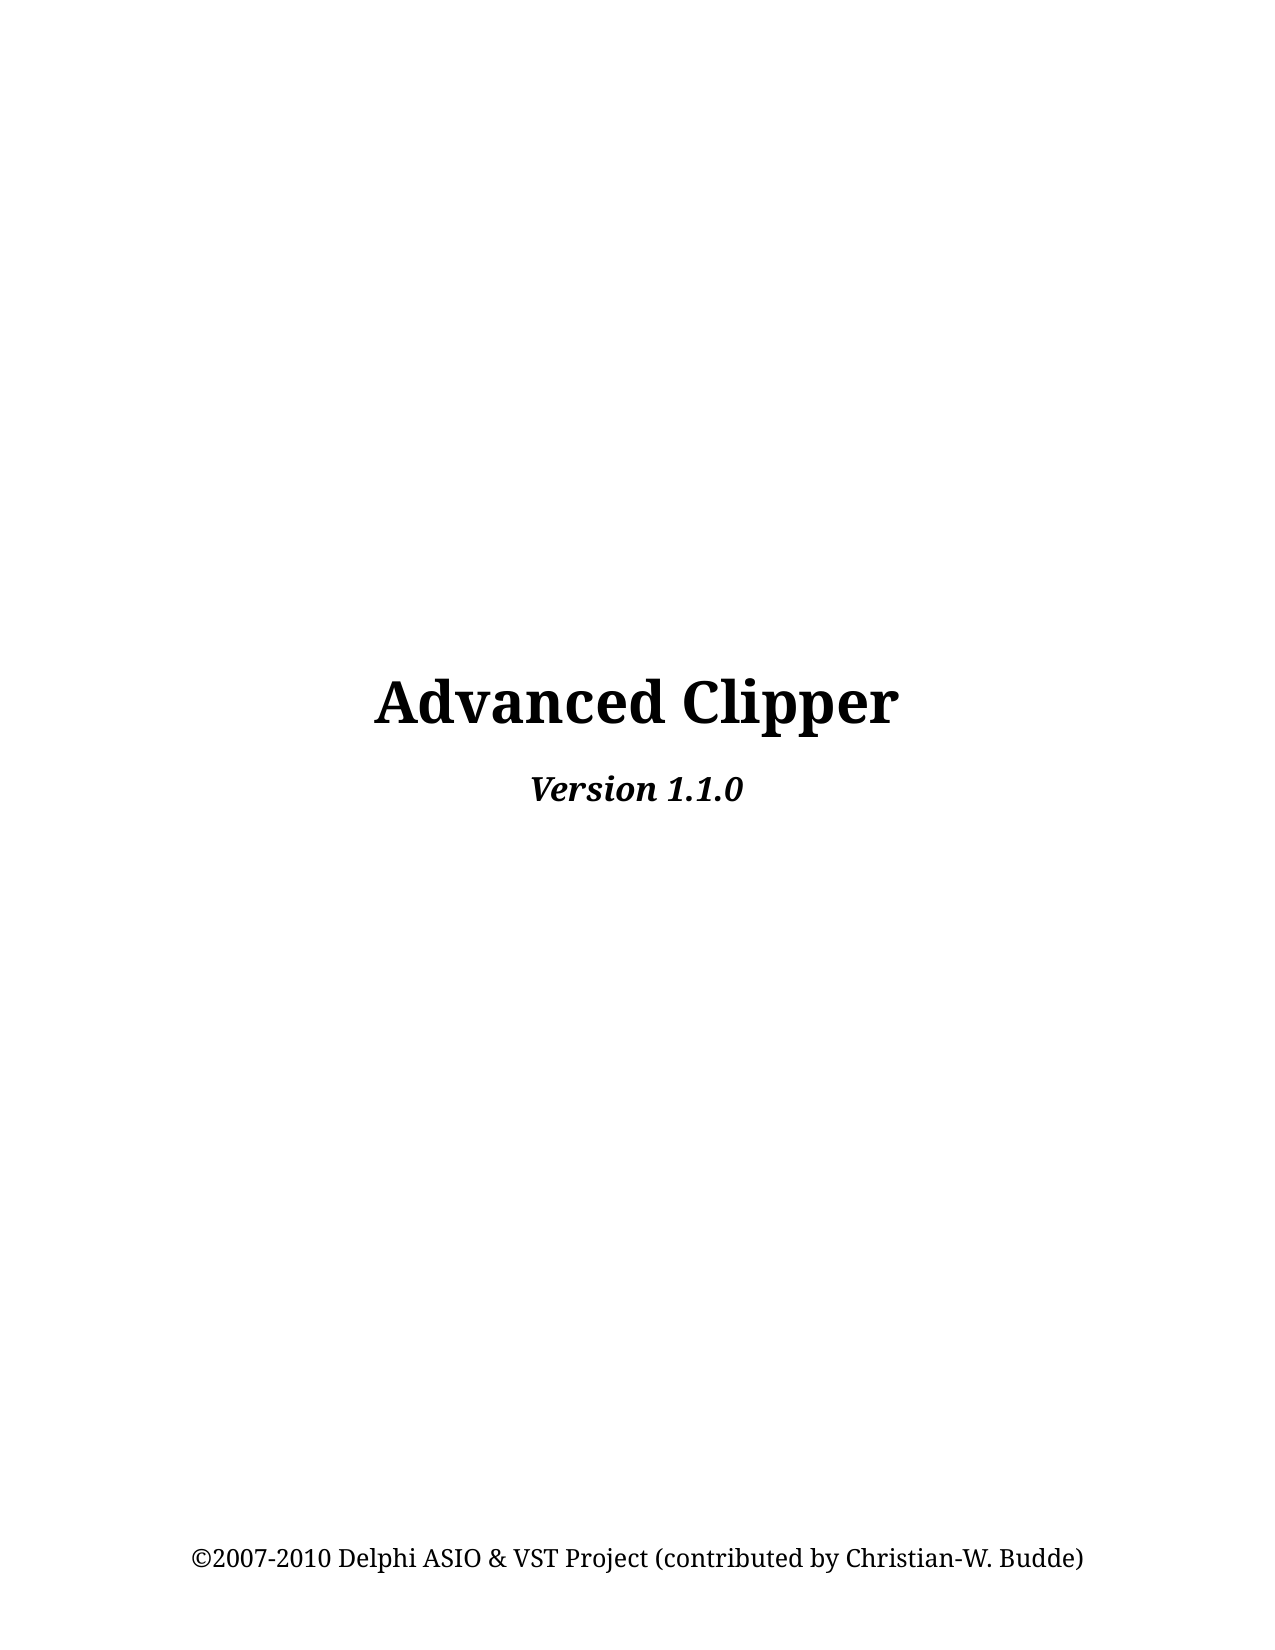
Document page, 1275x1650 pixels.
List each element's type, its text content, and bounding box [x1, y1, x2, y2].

title Advanced Clipper [148, 661, 1127, 741]
subtitle Version 1.1.0 [148, 766, 1127, 811]
